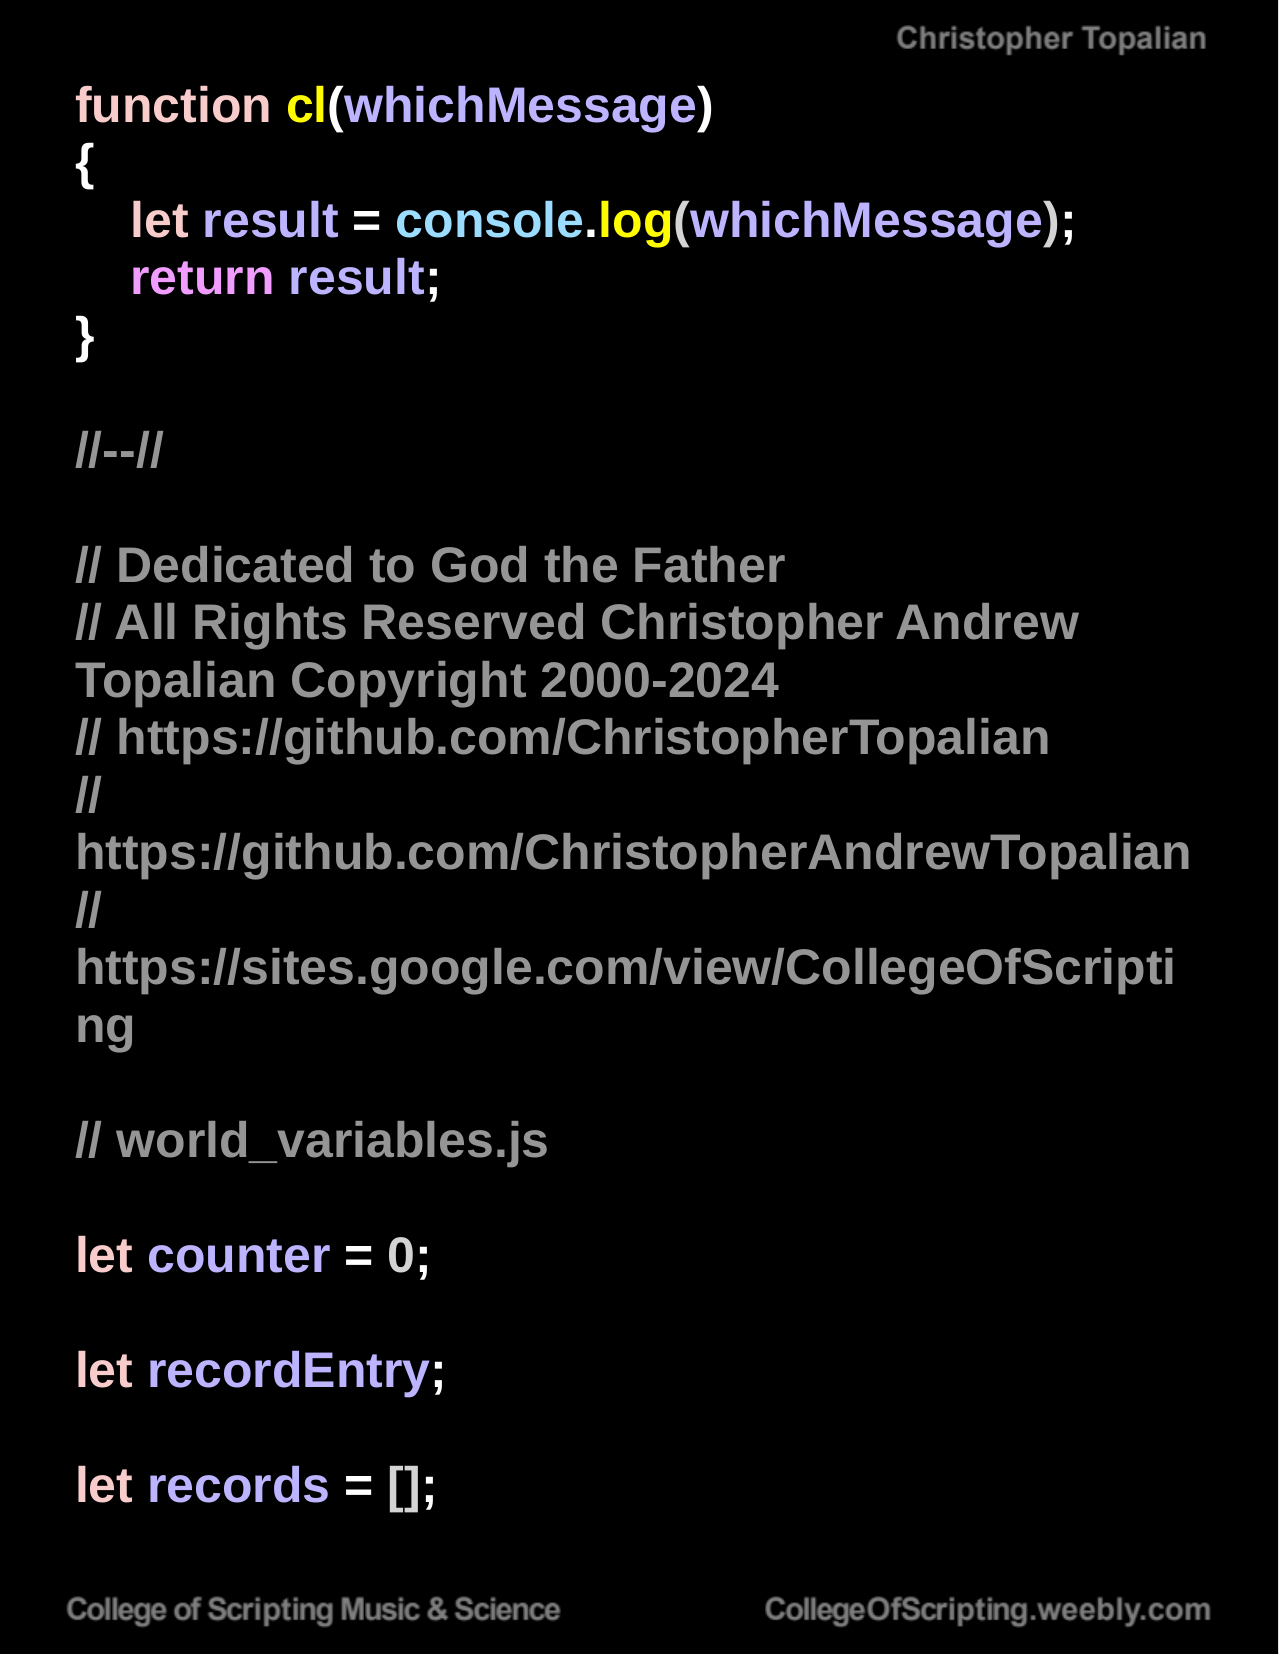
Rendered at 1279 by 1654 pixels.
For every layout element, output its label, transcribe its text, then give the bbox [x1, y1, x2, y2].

text let result = console.log(whichMessage); [75, 190, 1203, 247]
text //--// [75, 420, 1203, 477]
text // https://sites.google.com/view/CollegeOfScripting [75, 880, 1203, 1052]
text // Dedicated to God the Father [75, 535, 1203, 592]
text } [75, 305, 1203, 362]
text // world_variables.js [75, 1110, 1203, 1167]
text let records = []; [75, 1455, 1203, 1512]
text let counter = 0; [75, 1225, 1203, 1282]
text // https://github.com/ChristopherTopalian [75, 707, 1203, 765]
text function cl(whichMessage) [75, 75, 1203, 132]
text // https://github.com/ChristopherAndrewTopalian [75, 765, 1203, 880]
text let recordEntry; [75, 1340, 1203, 1397]
text return result; [75, 247, 1203, 305]
text // All Rights Reserved Christopher Andrew Topalian Copyright 2000-2024 [75, 592, 1203, 707]
text { [75, 132, 1203, 190]
